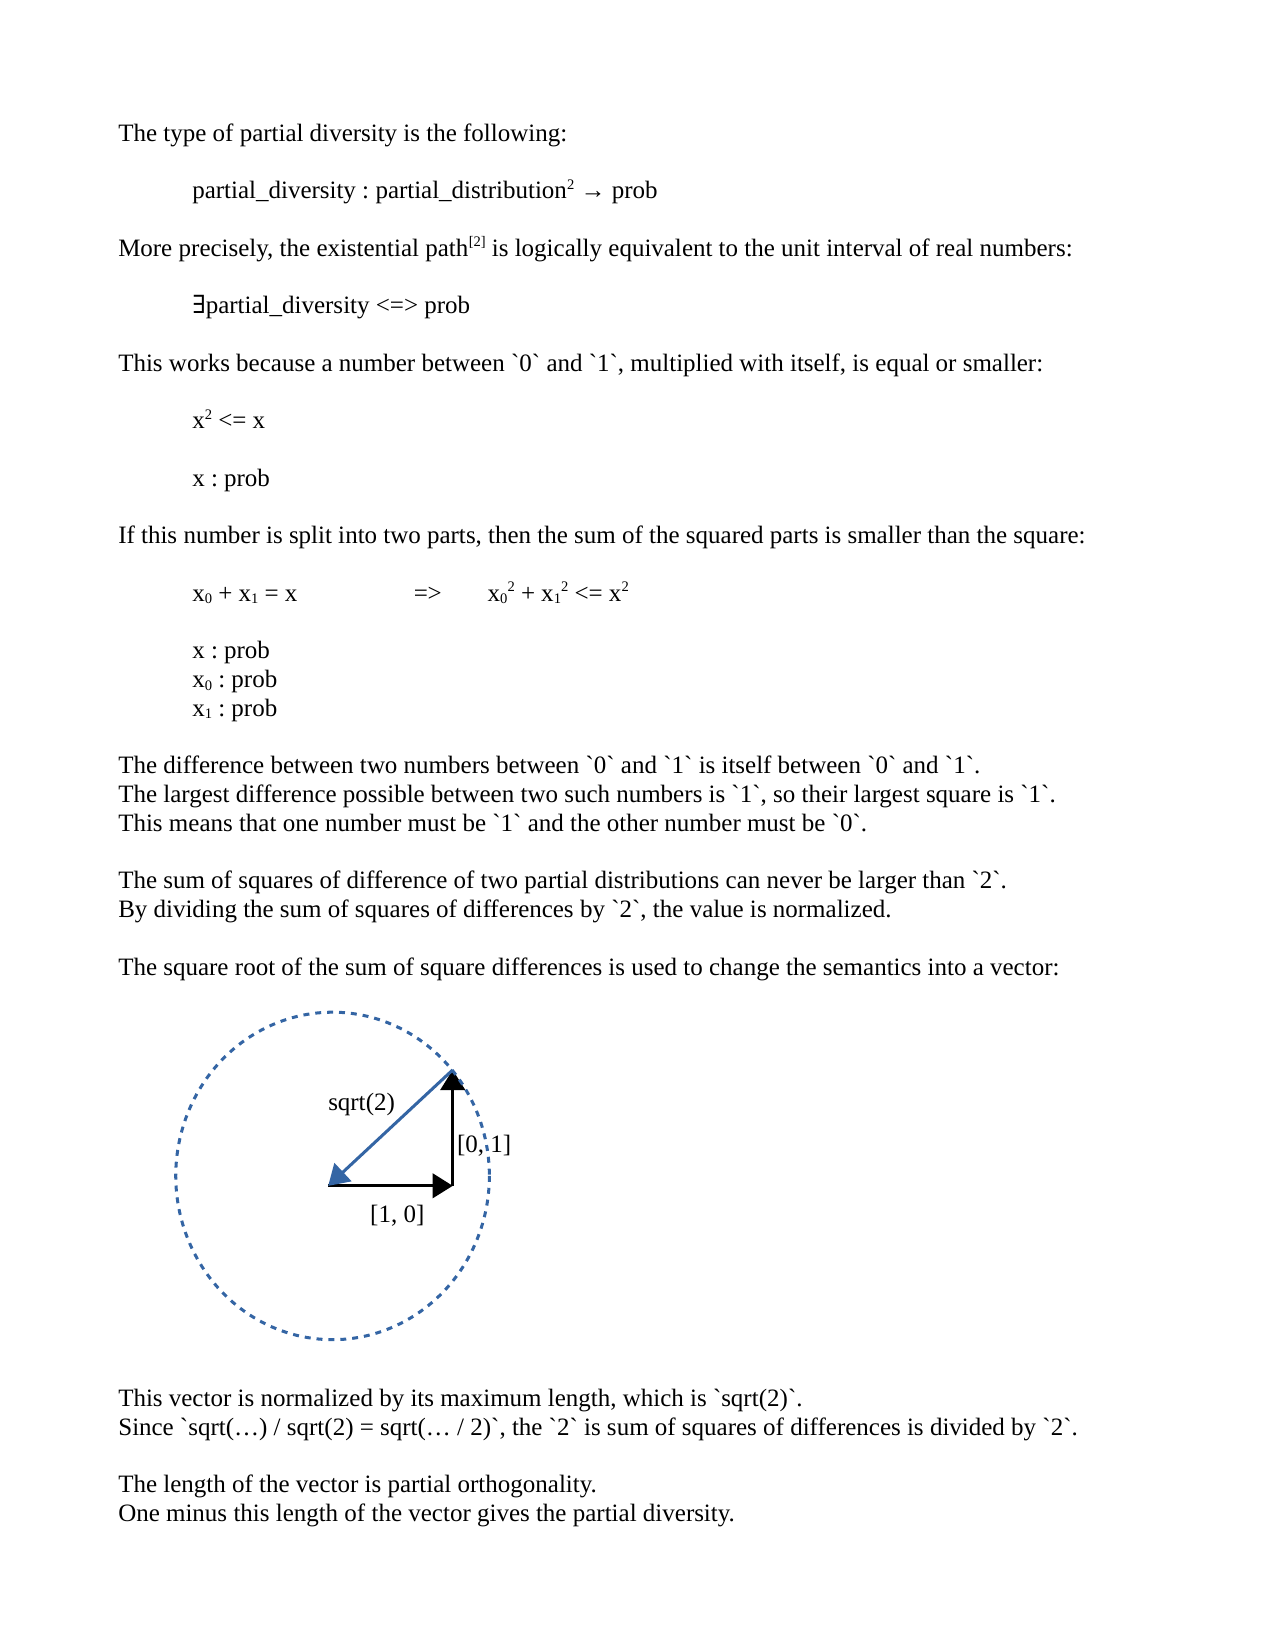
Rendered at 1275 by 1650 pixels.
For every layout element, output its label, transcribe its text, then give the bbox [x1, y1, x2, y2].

text x : prob [118, 636, 1157, 664]
text The sum of squares of difference of two partial distributions can never be larger than `2`. [118, 866, 1157, 894]
text partial_diversity : partial_distribution2 → prob [118, 176, 1157, 204]
text x1 : prob [118, 693, 1157, 722]
text One minus this length of the vector gives the partial diversity. [118, 1498, 1157, 1527]
text The length of the vector is partial orthogonality. [118, 1469, 1157, 1498]
text The square root of the sum of square differences is used to change the semantics into a vector: [118, 952, 1157, 981]
text ∃partial_diversity <=> prob [118, 291, 1157, 319]
text By dividing the sum of squares of differences by `2`, the value is normalized. [118, 894, 1157, 923]
text If this number is split into two parts, then the sum of the squared parts is smaller than the square: [118, 521, 1157, 549]
text This vector is normalized by its maximum length, which is `sqrt(2)`. [118, 1383, 1157, 1412]
text The largest difference possible between two such numbers is `1`, so their largest square is `1`. [118, 779, 1157, 808]
text This works because a number between `0` and `1`, multiplied with itself, is equal or smaller: [118, 348, 1157, 377]
text x0 + x1 = x => x02 + x12 <= x2 [118, 578, 1157, 607]
text More precisely, the existential path[2] is logically equivalent to the unit interval of real numbers: [118, 233, 1157, 262]
text This means that one number must be `1` and the other number must be `0`. [118, 808, 1157, 837]
text Since `sqrt(…) / sqrt(2) = sqrt(… / 2)`, the `2` is sum of squares of differences is divided by `2`. [118, 1412, 1157, 1441]
text The difference between two numbers between `0` and `1` is itself between `0` and `1`. [118, 751, 1157, 779]
text The type of partial diversity is the following: [118, 118, 1157, 147]
text x0 : prob [118, 664, 1157, 693]
text x : prob [118, 463, 1157, 492]
text x2 <= x [118, 406, 1157, 434]
